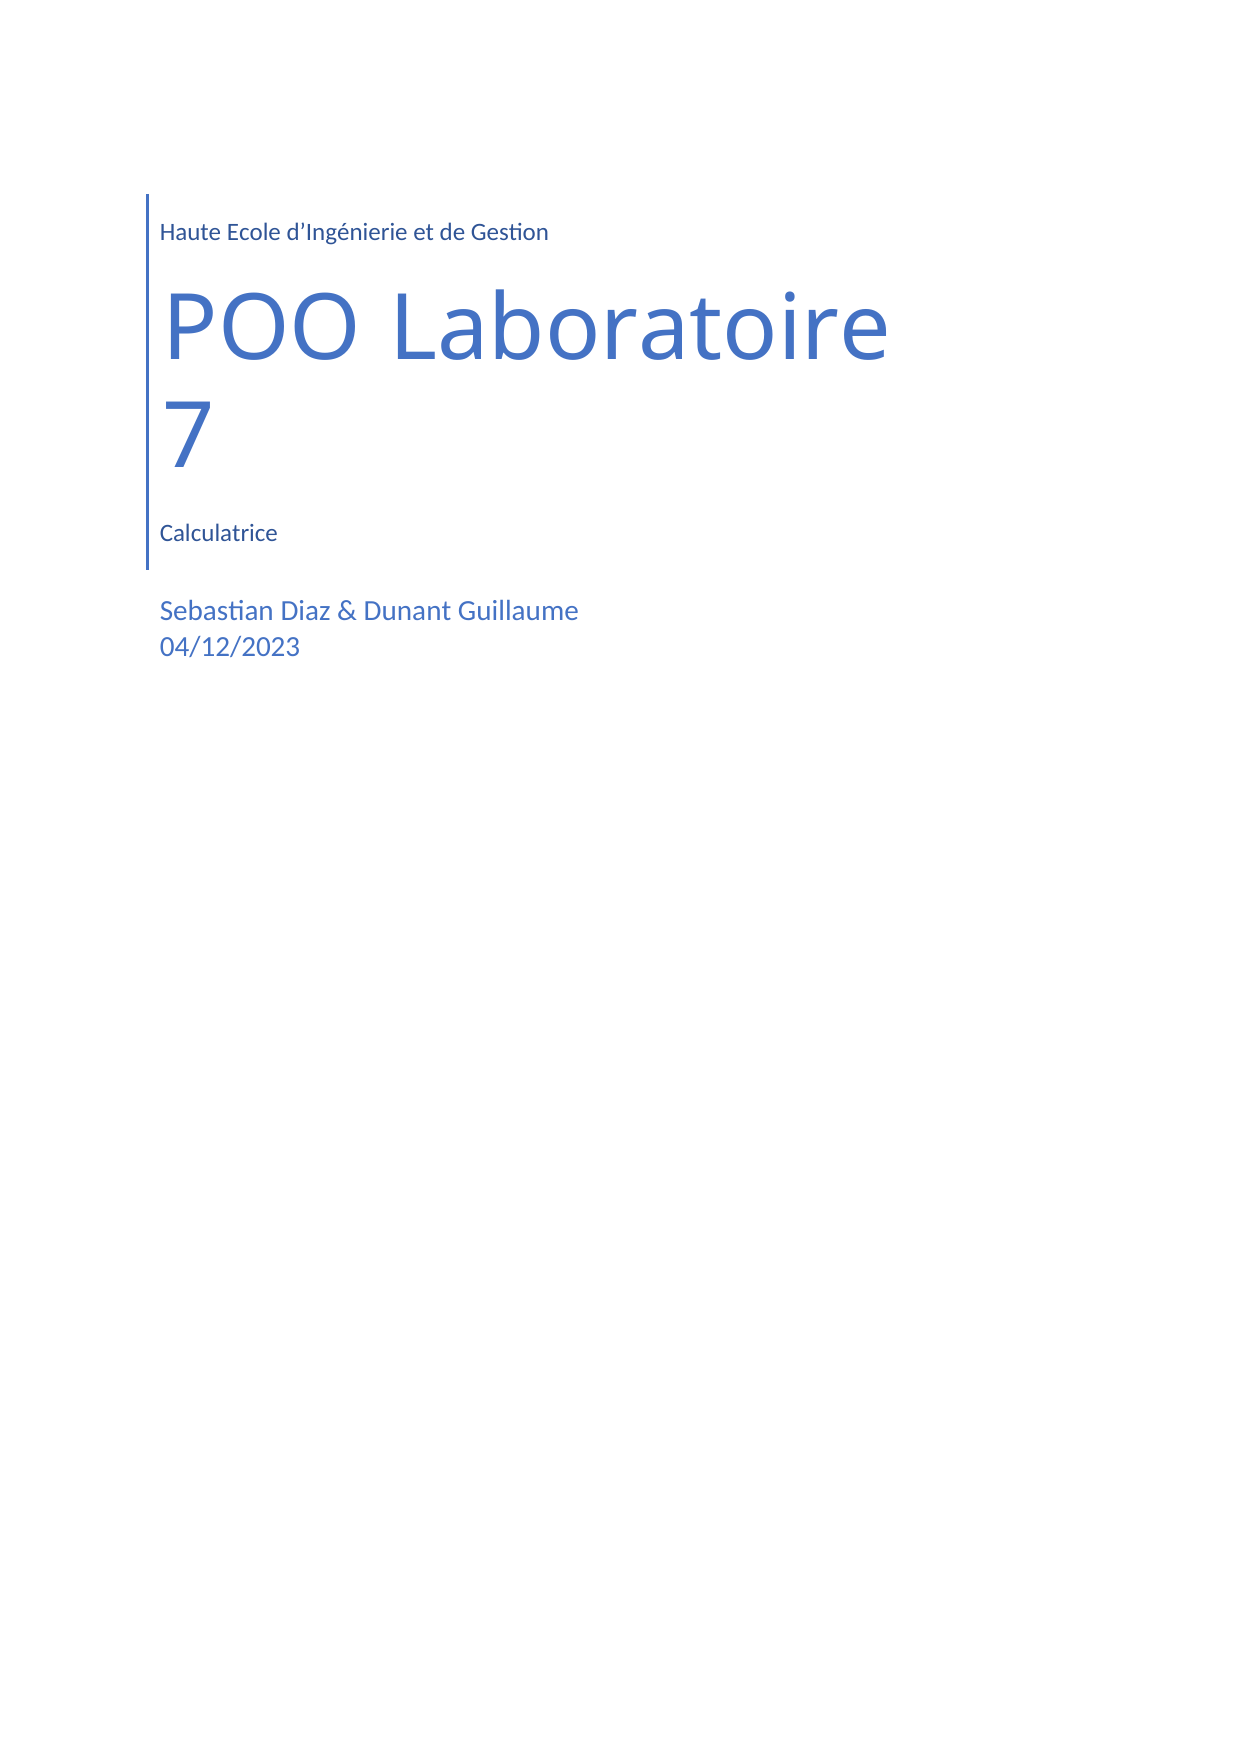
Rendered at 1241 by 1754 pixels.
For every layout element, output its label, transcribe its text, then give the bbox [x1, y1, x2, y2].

table_cell POO Laboratoire 7 [149, 270, 903, 494]
table_header Haute Ecole d’Ingénierie et de Gestion [149, 194, 903, 269]
table_cell Calculatrice [149, 494, 903, 570]
table_header Sebastian Diaz & Dunant Guillaume 04/12/2023 [148, 570, 875, 714]
